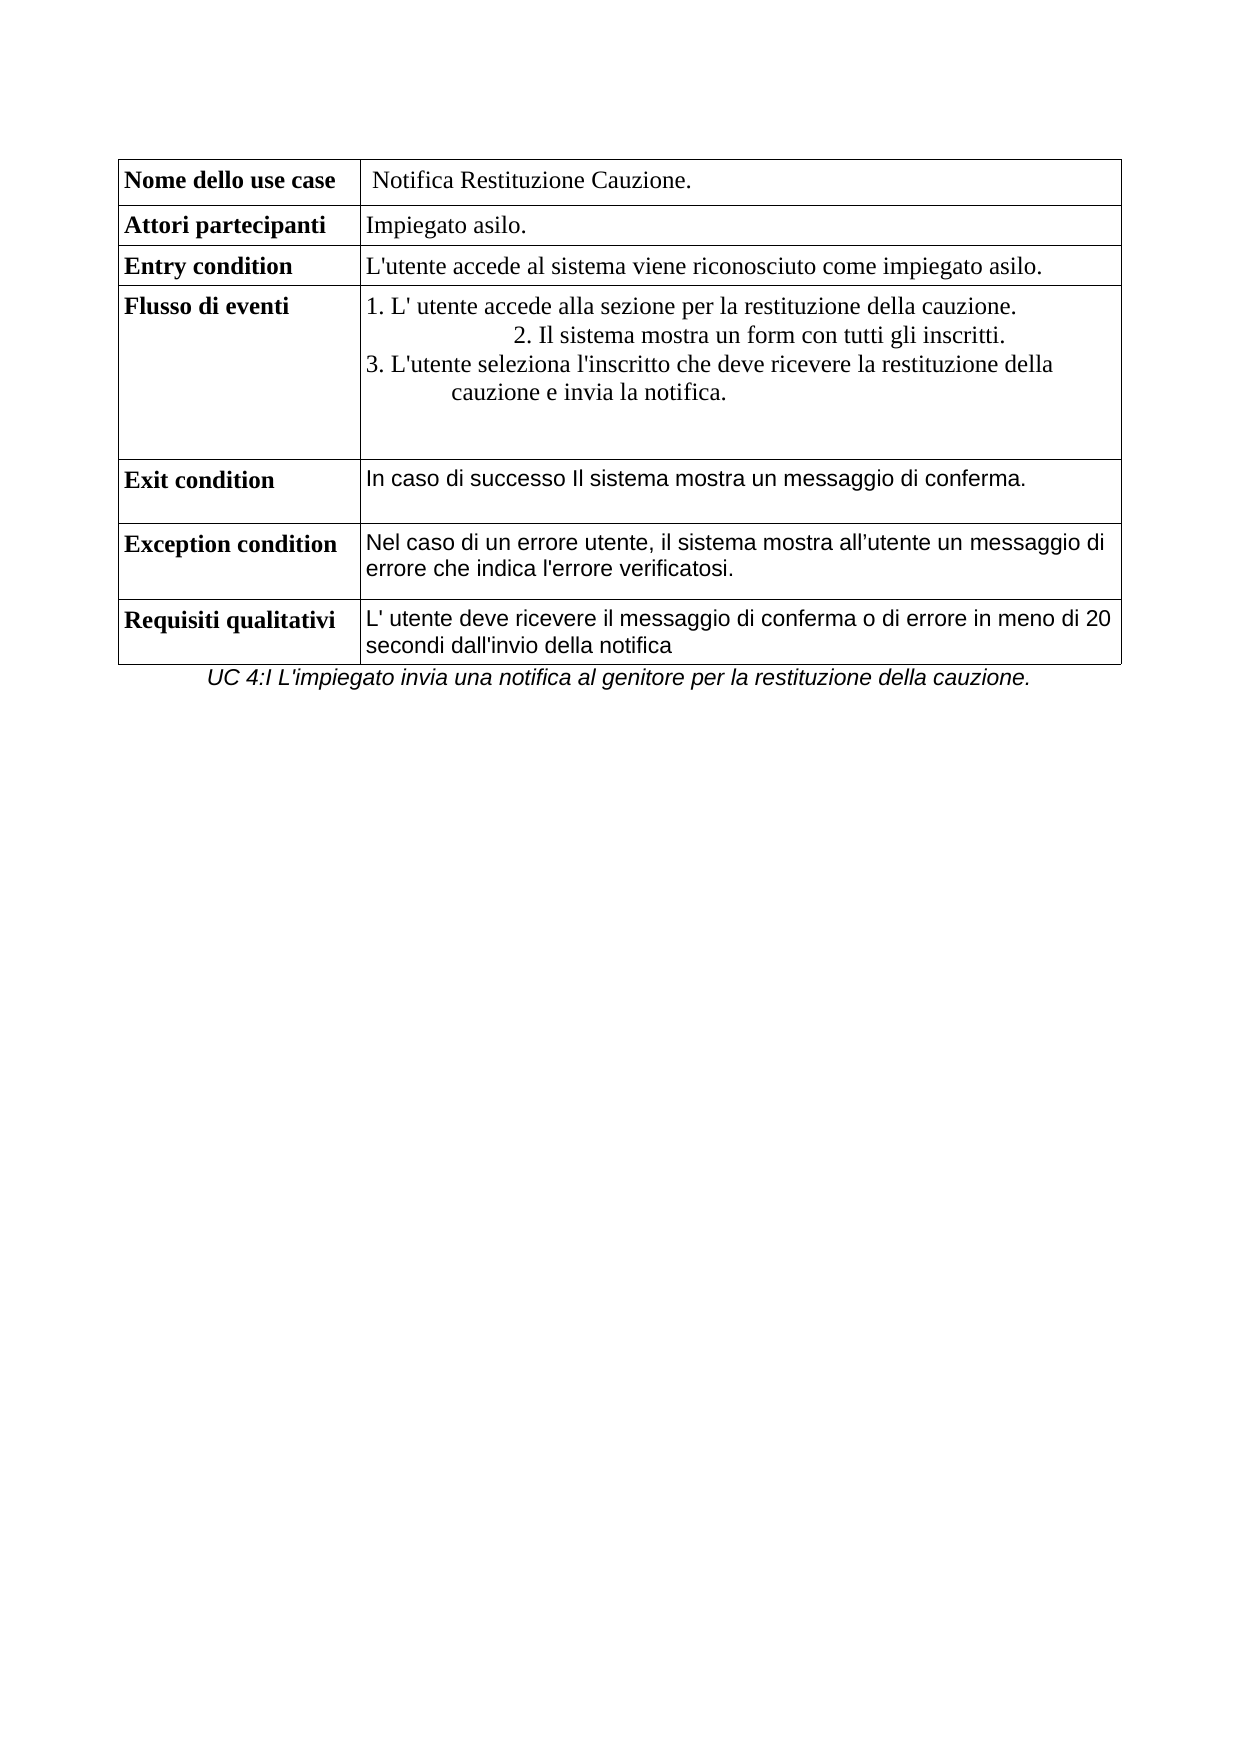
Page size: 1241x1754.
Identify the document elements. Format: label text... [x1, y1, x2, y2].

table_cell L'utente accede al sistema viene riconosciuto come impiegato asilo. [361, 246, 1121, 285]
table_cell Exception condition [119, 524, 360, 599]
table_cell L' utente accede alla sezione per la restituzione della cauzione. Il sistema mostra un form con tutti gli inscritti. L'utente seleziona l'inscritto che deve ricevere la restituzione della cauzione e invia la notifica. [361, 286, 1121, 459]
table_cell Nel caso di un errore utente, il sistema mostra all’utente un messaggio di errore che indica l'errore verificatosi. [361, 524, 1121, 599]
table_cell Impiegato asilo. [361, 206, 1121, 245]
table_cell Requisiti qualitativi [119, 600, 360, 664]
table_cell Entry condition [119, 246, 360, 285]
table_cell L' utente deve ricevere il messaggio di conferma o di errore in meno di 20 secondi dall'invio della notifica [361, 600, 1121, 664]
table_cell Attori partecipanti [119, 206, 360, 245]
table_header Nome dello use case [119, 160, 360, 205]
table_header Notifica Restituzione Cauzione. [361, 160, 1121, 205]
table_cell Exit condition [119, 460, 360, 523]
text UC 4:I L'impiegato invia una notifica al genitore per la restituzione della cauzione. [118, 664, 1122, 690]
table_cell In caso di successo Il sistema mostra un messaggio di conferma. [361, 460, 1121, 523]
table_cell Flusso di eventi [119, 286, 360, 459]
